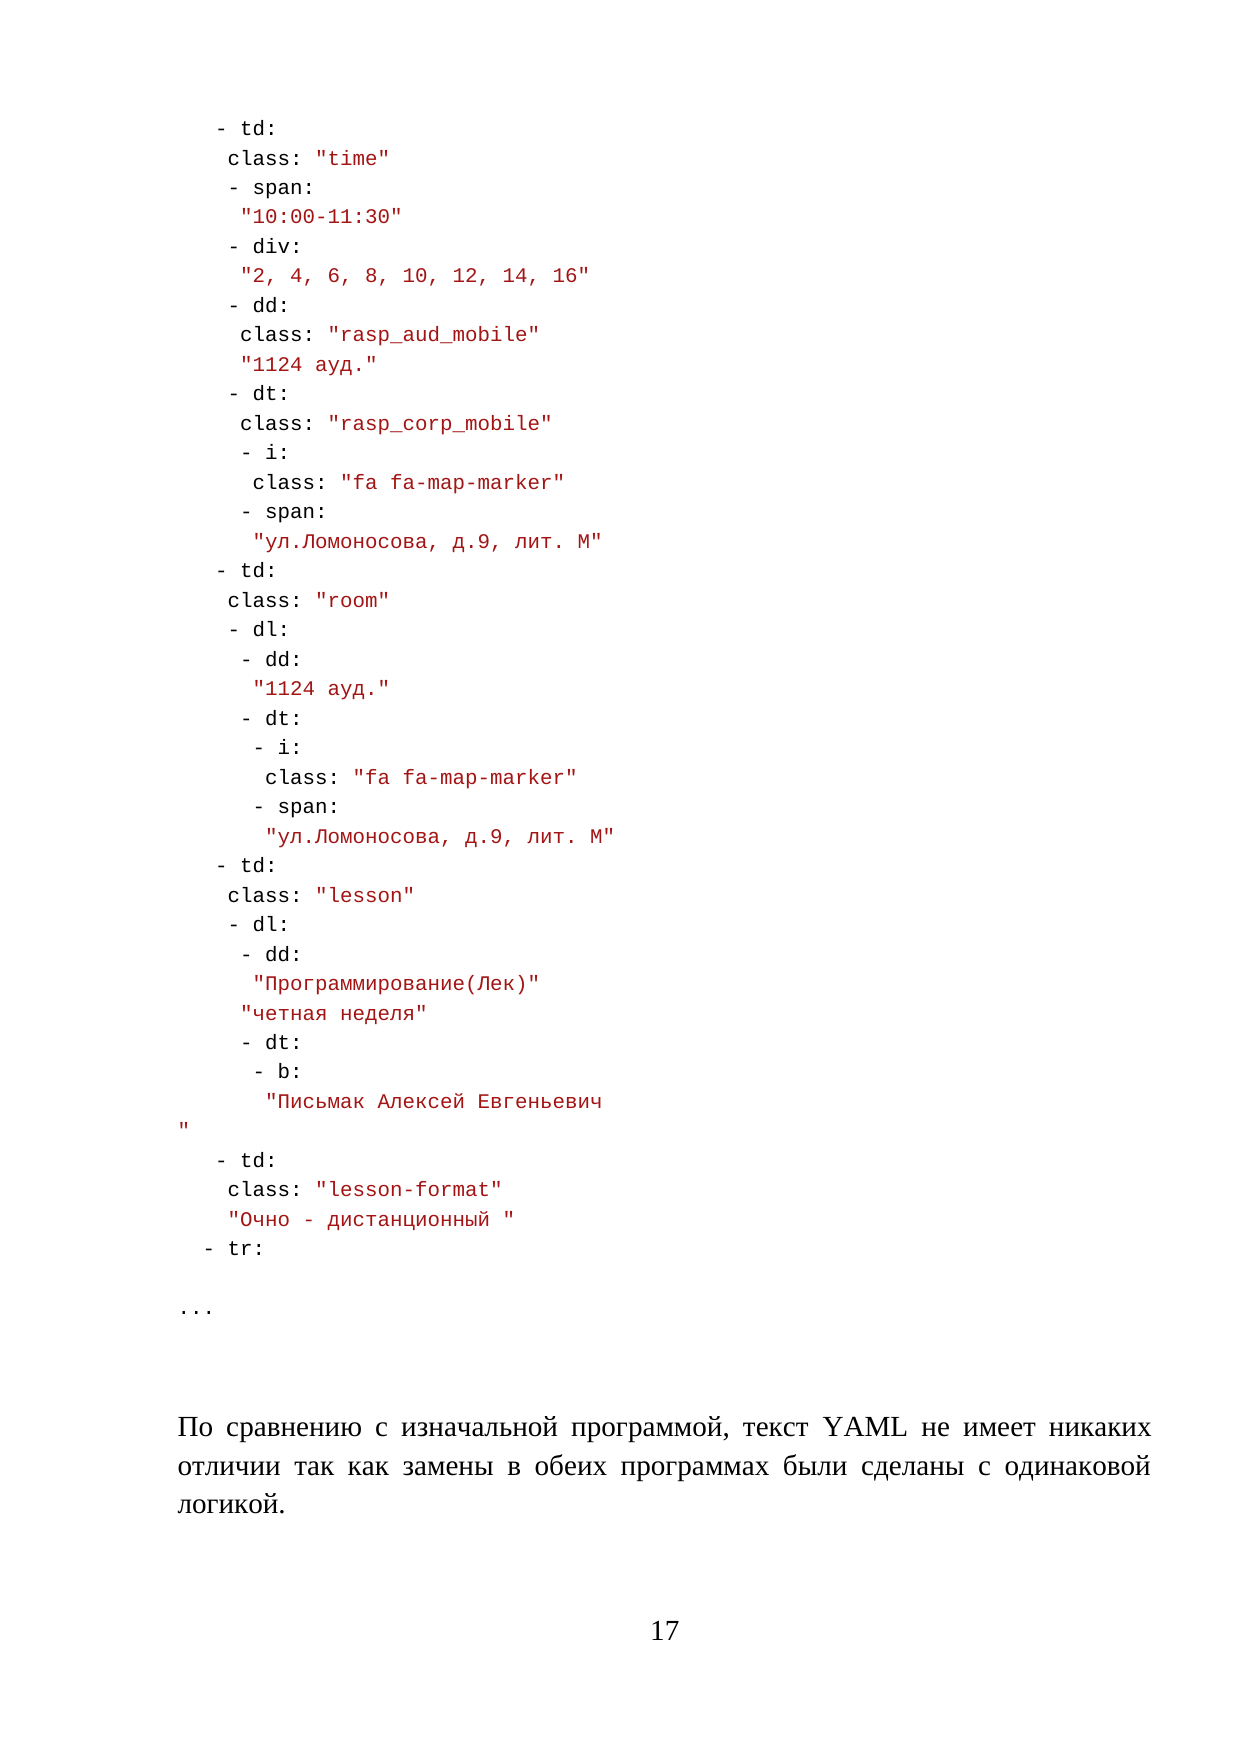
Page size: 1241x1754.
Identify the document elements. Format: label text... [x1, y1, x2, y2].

text - dd: [177, 943, 1152, 967]
text "ул.Ломоносова, д.9, лит. М" [177, 531, 1152, 554]
text class: "rasp_corp_mobile" [177, 413, 1152, 437]
text - td: [177, 118, 1152, 142]
text - dl: [177, 914, 1152, 938]
text class: "lesson-format" [177, 1179, 1152, 1203]
text "10:00-11:30" [177, 207, 1152, 230]
text - dd: [177, 295, 1152, 319]
text - div: [177, 236, 1152, 260]
text class: "fa fa-map-marker" [177, 767, 1152, 790]
text "Программирование(Лек)" [177, 973, 1152, 997]
text - span: [177, 177, 1152, 201]
text - dd: [177, 649, 1152, 672]
text - dt: [177, 1032, 1152, 1056]
text "Письмак Алексей Евгеньевич " [177, 1091, 1152, 1144]
text - td: [177, 560, 1152, 584]
text "1124 ауд." [177, 678, 1152, 702]
text - i: [177, 442, 1152, 466]
text - td: [177, 1150, 1152, 1173]
text "ул.Ломоносова, д.9, лит. М" [177, 826, 1152, 849]
text class: "room" [177, 590, 1152, 613]
text - dt: [177, 708, 1152, 731]
text class: "lesson" [177, 884, 1152, 908]
text - td: [177, 855, 1152, 879]
text - tr: [177, 1238, 1152, 1262]
text ... [177, 1297, 1152, 1321]
text class: "fa fa-map-marker" [177, 472, 1152, 496]
text - dl: [177, 619, 1152, 643]
text По сравнению с изначальной программой, текст YAML не имеет никаких отличии так как замены в обеих программах были сделаны с одинаковой логикой. [177, 1409, 1152, 1520]
text "2, 4, 6, 8, 10, 12, 14, 16" [177, 266, 1152, 289]
text "Очно - дистанционный " [177, 1209, 1152, 1232]
text - i: [177, 737, 1152, 761]
text "1124 ауд." [177, 354, 1152, 378]
text - b: [177, 1061, 1152, 1085]
text class: "rasp_aud_mobile" [177, 324, 1152, 348]
text "четная неделя" [177, 1002, 1152, 1026]
text - span: [177, 796, 1152, 820]
text - span: [177, 501, 1152, 525]
text - dt: [177, 383, 1152, 407]
text class: "time" [177, 148, 1152, 171]
